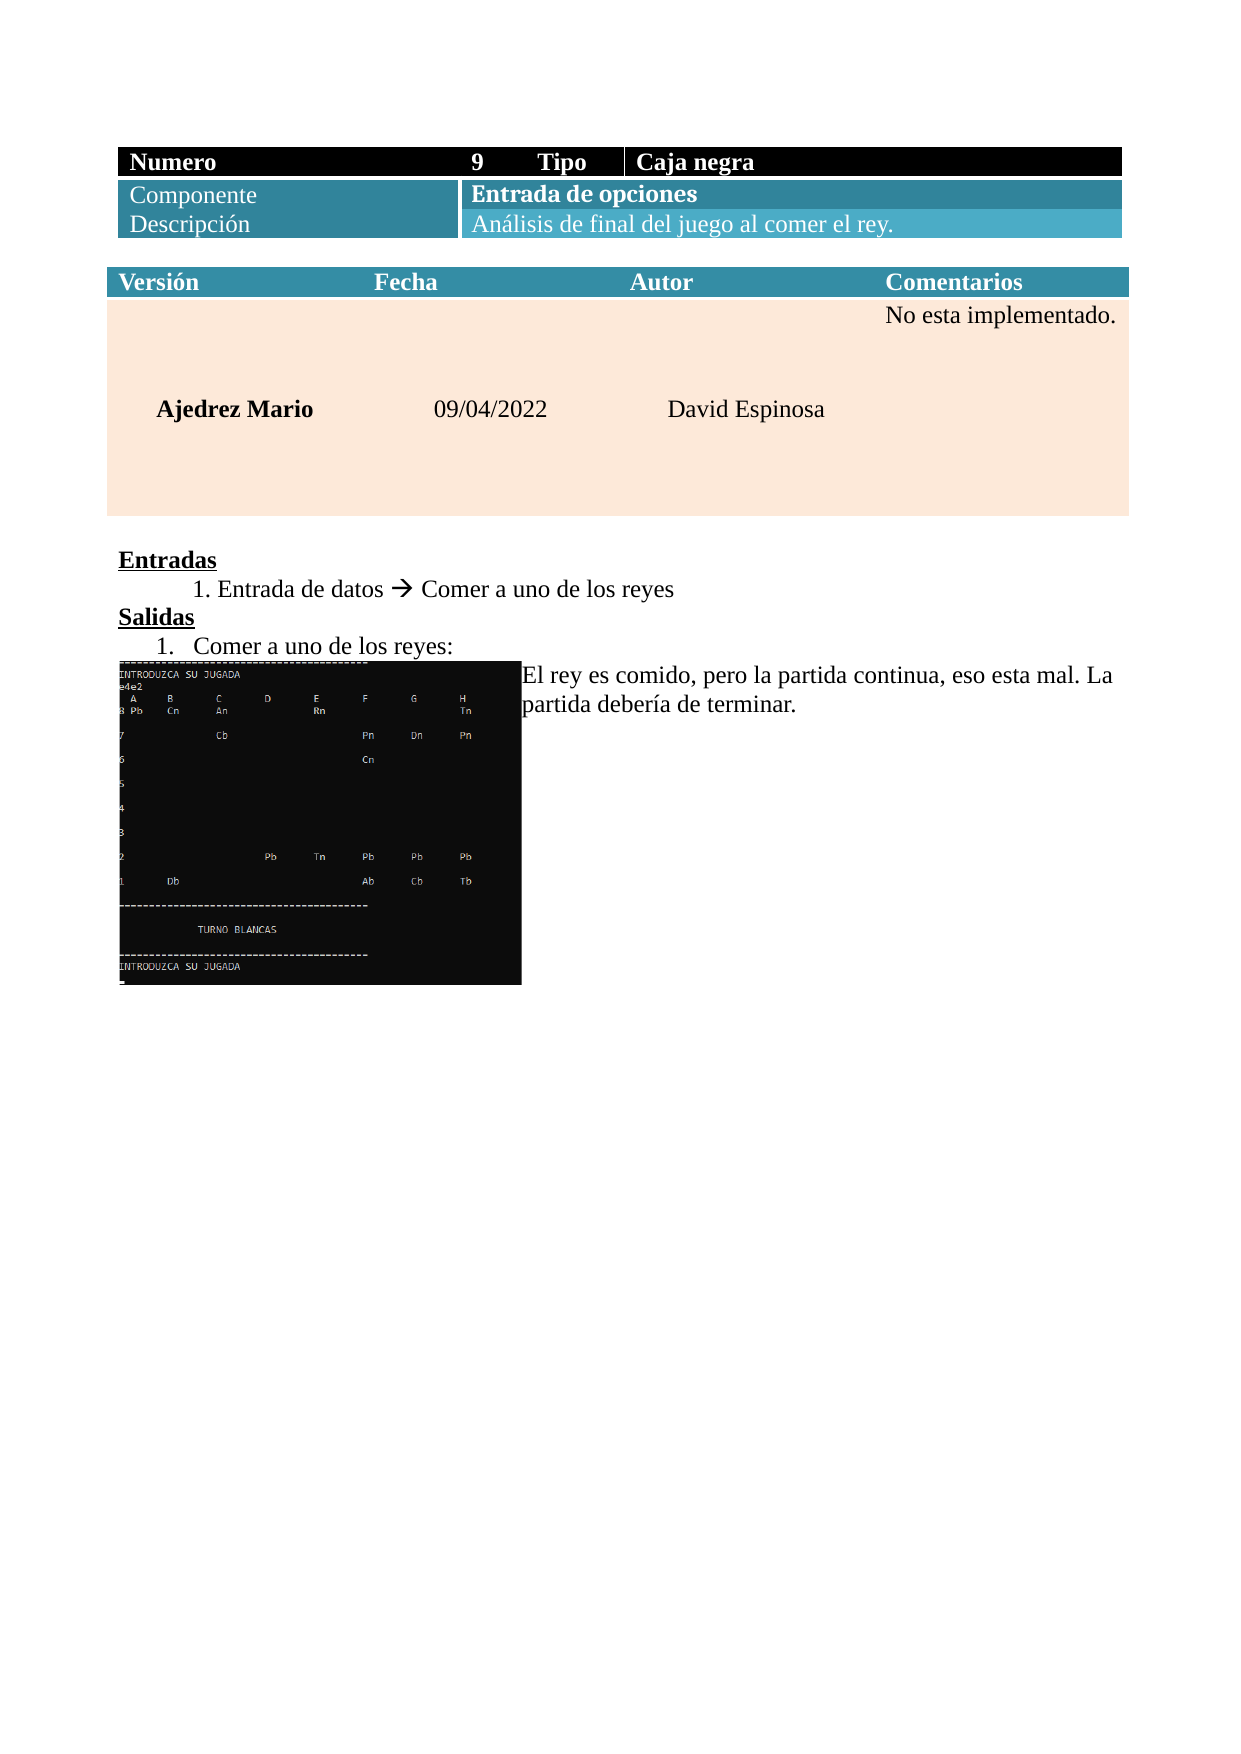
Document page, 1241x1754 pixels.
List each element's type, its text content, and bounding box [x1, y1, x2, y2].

list Comer a uno de los reyes: [156, 631, 1122, 660]
table_header 9 [460, 147, 526, 176]
table_cell Análisis de final del juego al comer el rey. [462, 209, 1122, 238]
text El rey es comido, pero la partida continua, eso esta mal. La partida debería de terminar. [118, 660, 1122, 717]
text Entradas [118, 545, 1122, 574]
text 1. Entrada de datos  Comer a uno de los reyes [118, 574, 1122, 602]
table_header Caja negra [625, 147, 1122, 176]
table_header Numero [118, 147, 460, 176]
table_header Comentarios [874, 267, 1129, 297]
table_cell David Espinosa [618, 300, 874, 516]
table_cell Entrada de opciones [462, 180, 1122, 209]
text Salidas [118, 602, 1122, 631]
table_header Tipo [526, 147, 624, 176]
table_cell Ajedrez Mario [107, 300, 363, 516]
table_cell No esta implementado. [874, 300, 1129, 516]
table_cell Descripción [118, 209, 458, 238]
table_header Fecha [363, 267, 618, 297]
table_cell 09/04/2022 [363, 300, 618, 516]
table_header Autor [618, 267, 874, 297]
table_cell Componente [118, 180, 458, 209]
table_header Versión [107, 267, 363, 297]
